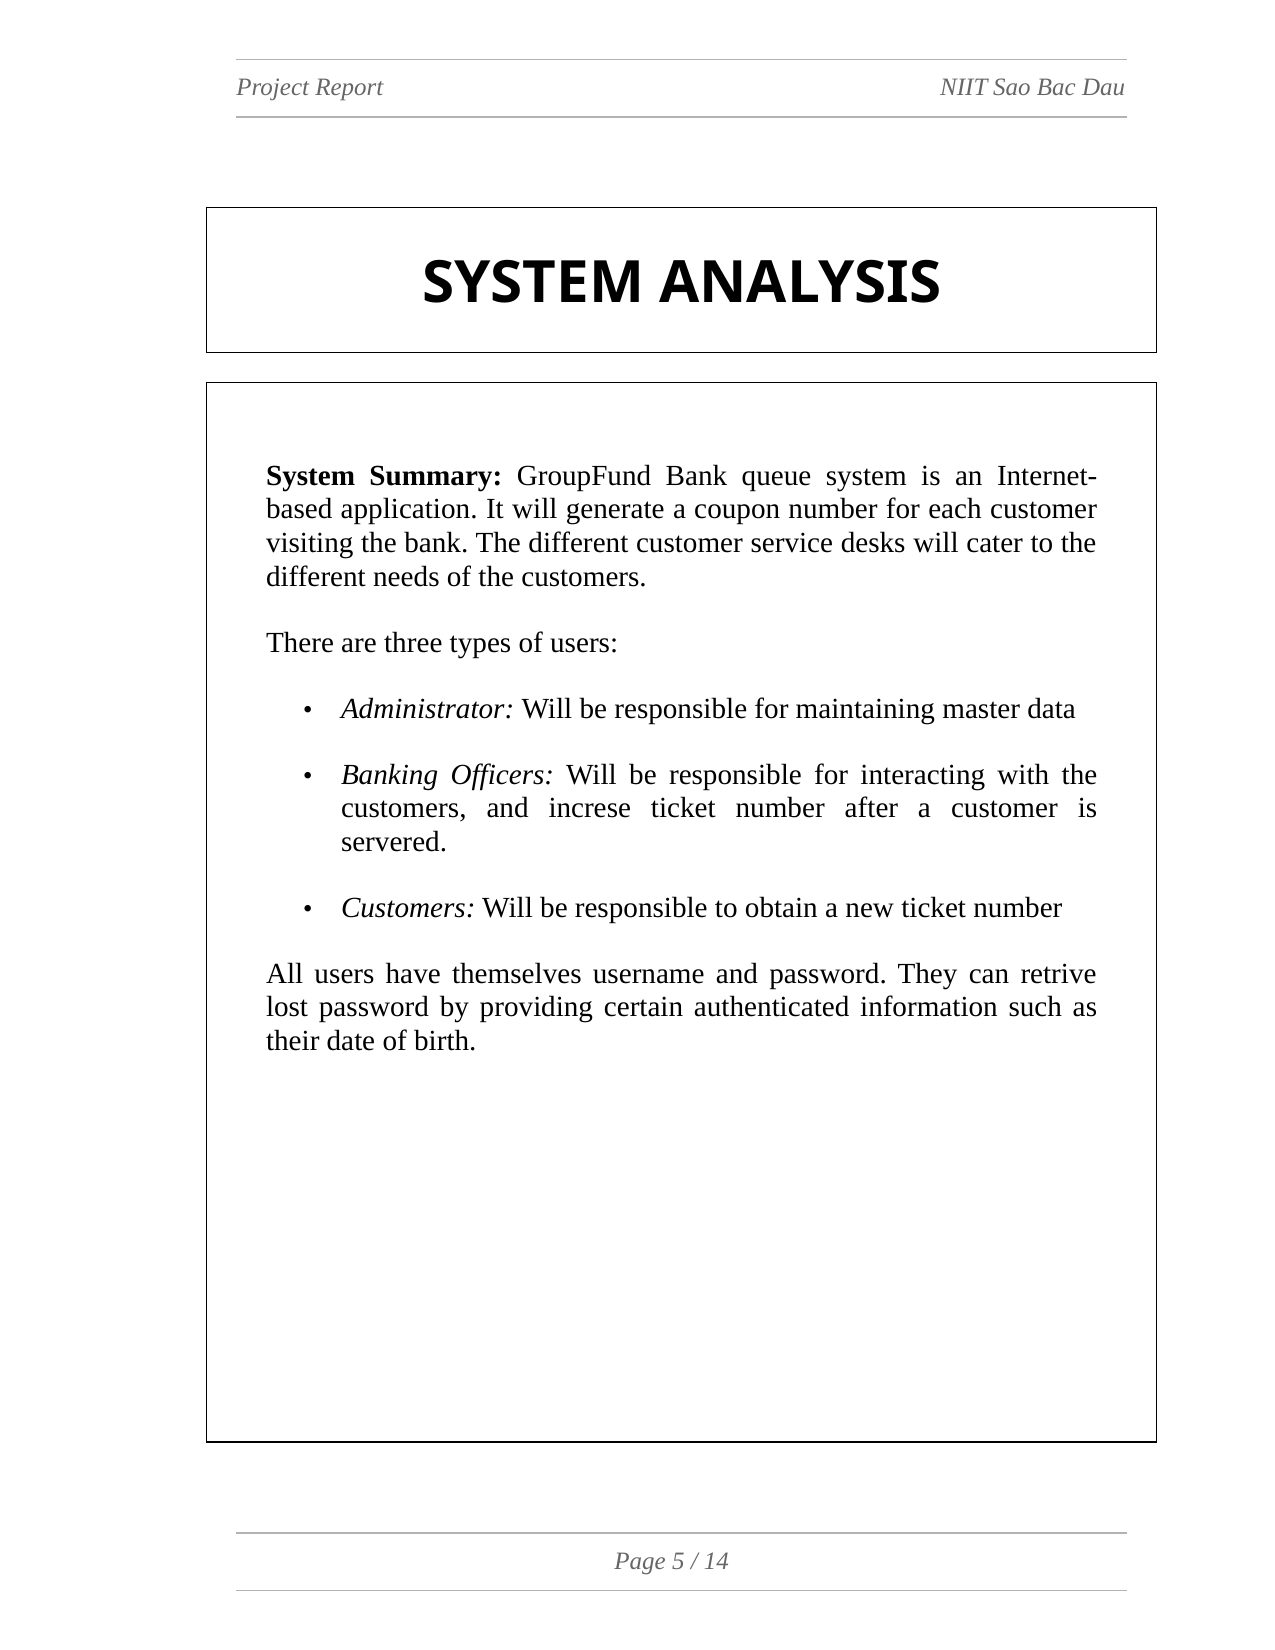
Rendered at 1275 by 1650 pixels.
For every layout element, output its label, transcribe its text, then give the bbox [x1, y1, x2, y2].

table_header System Summary: GroupFund Bank queue system is an Internet-based application. It will generate a coupon number for each customer visiting the bank. The different customer service desks will cater to the different needs of the customers. There are three types of users: Administrator: Will be responsible for maintaining master data Banking Officers: Will be responsible for interacting with the customers, and increse ticket number after a customer is servered. Customers: Will be responsible to obtain a new ticket number All users have themselves username and password. They can retrive lost password by providing certain authenticated information such as their date of birth. [207, 383, 1156, 1441]
table_header SYSTEM ANALYSIS [207, 208, 1156, 352]
